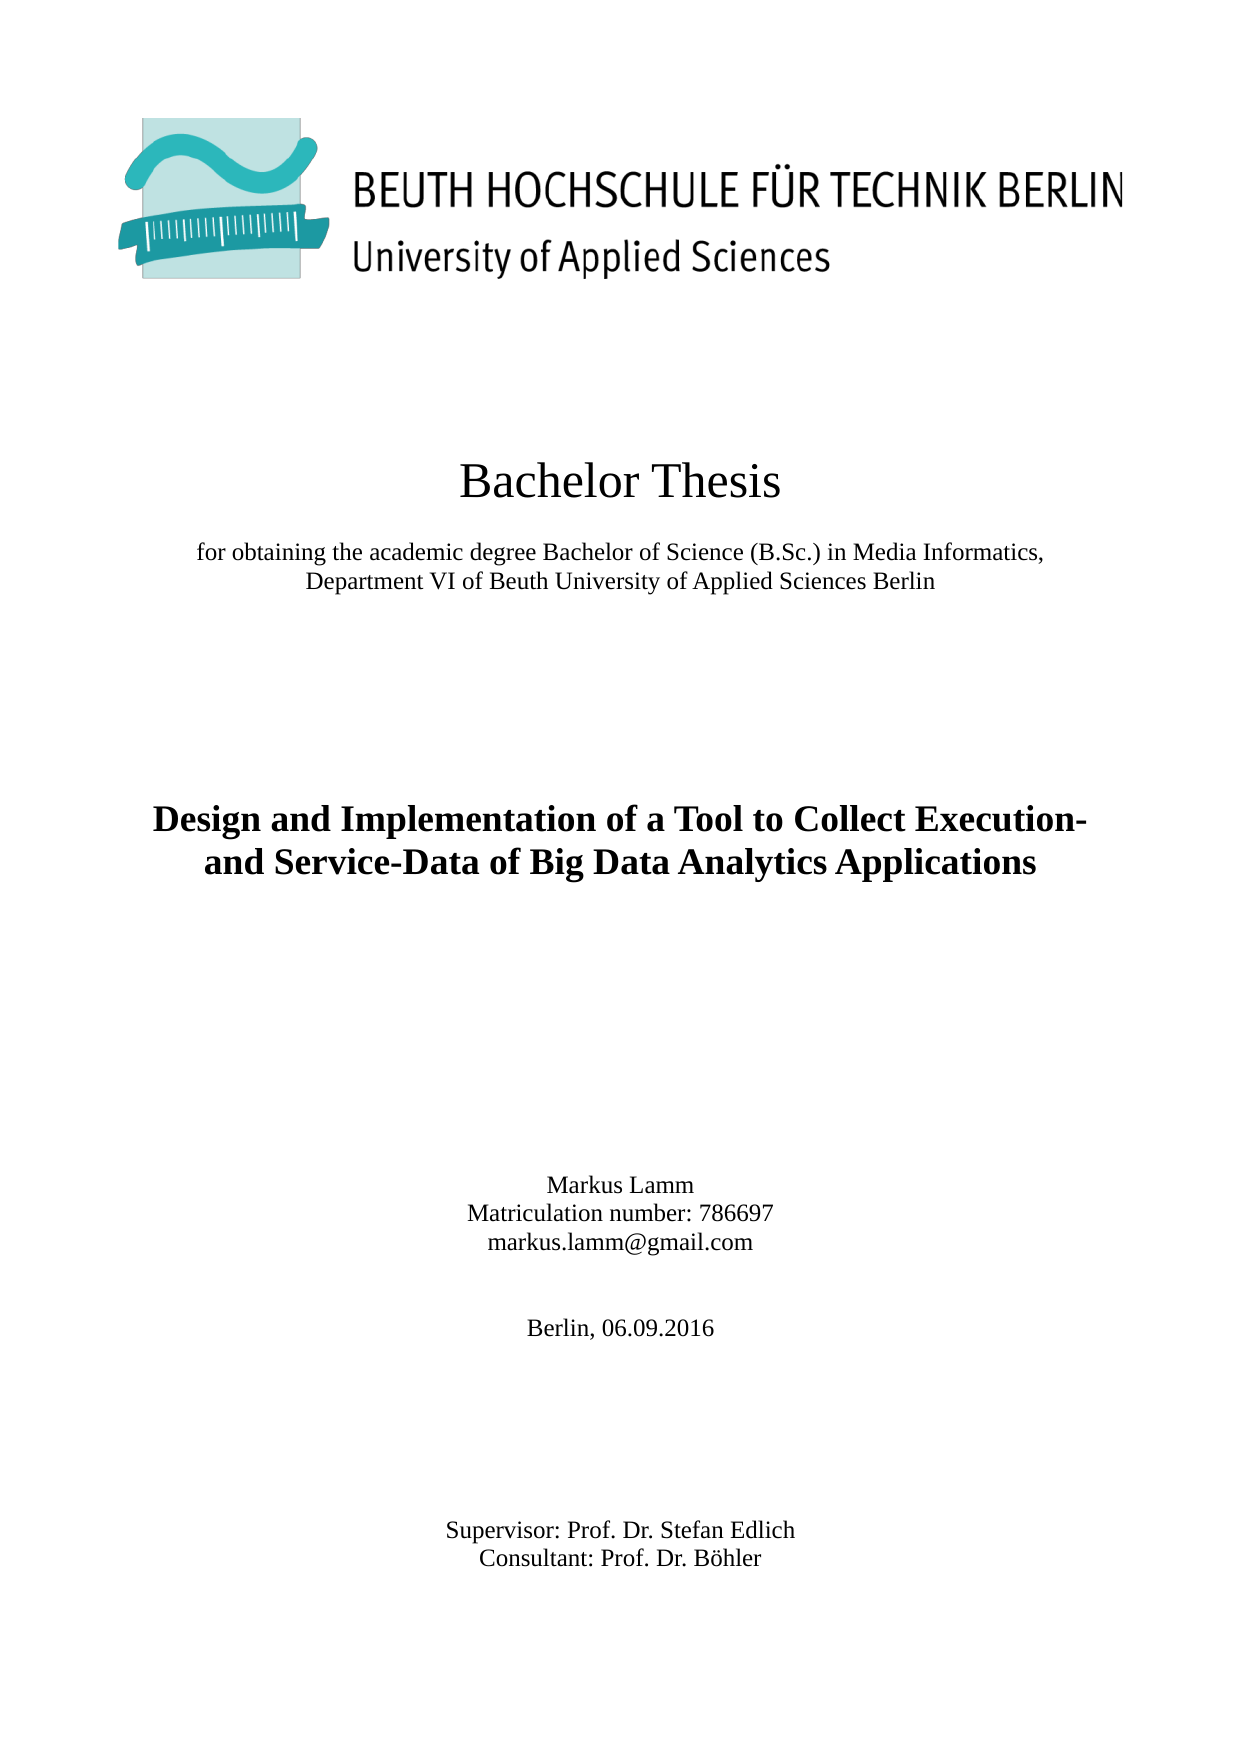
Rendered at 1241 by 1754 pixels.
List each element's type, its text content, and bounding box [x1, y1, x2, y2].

text Berlin, 06.09.2016 [118, 1313, 1122, 1342]
text Consultant: Prof. Dr. Böhler [118, 1543, 1122, 1572]
text Markus Lamm [118, 1170, 1122, 1198]
picture [118, 118, 1123, 279]
text Department VI of Beuth University of Applied Sciences Berlin [118, 566, 1122, 595]
text for obtaining the academic degree Bachelor of Science (B.Sc.) in Media Informatics, [118, 537, 1122, 566]
text Bachelor Thesis [118, 451, 1122, 508]
text Supervisor: Prof. Dr. Stefan Edlich [118, 1515, 1122, 1543]
text Design and Implementation of a Tool to Collect Execution- and Service-Data of Big Data Analytics Applications [118, 796, 1122, 882]
text markus.lamm@gmail.com [118, 1227, 1122, 1256]
text Matriculation number: 786697 [118, 1198, 1122, 1227]
